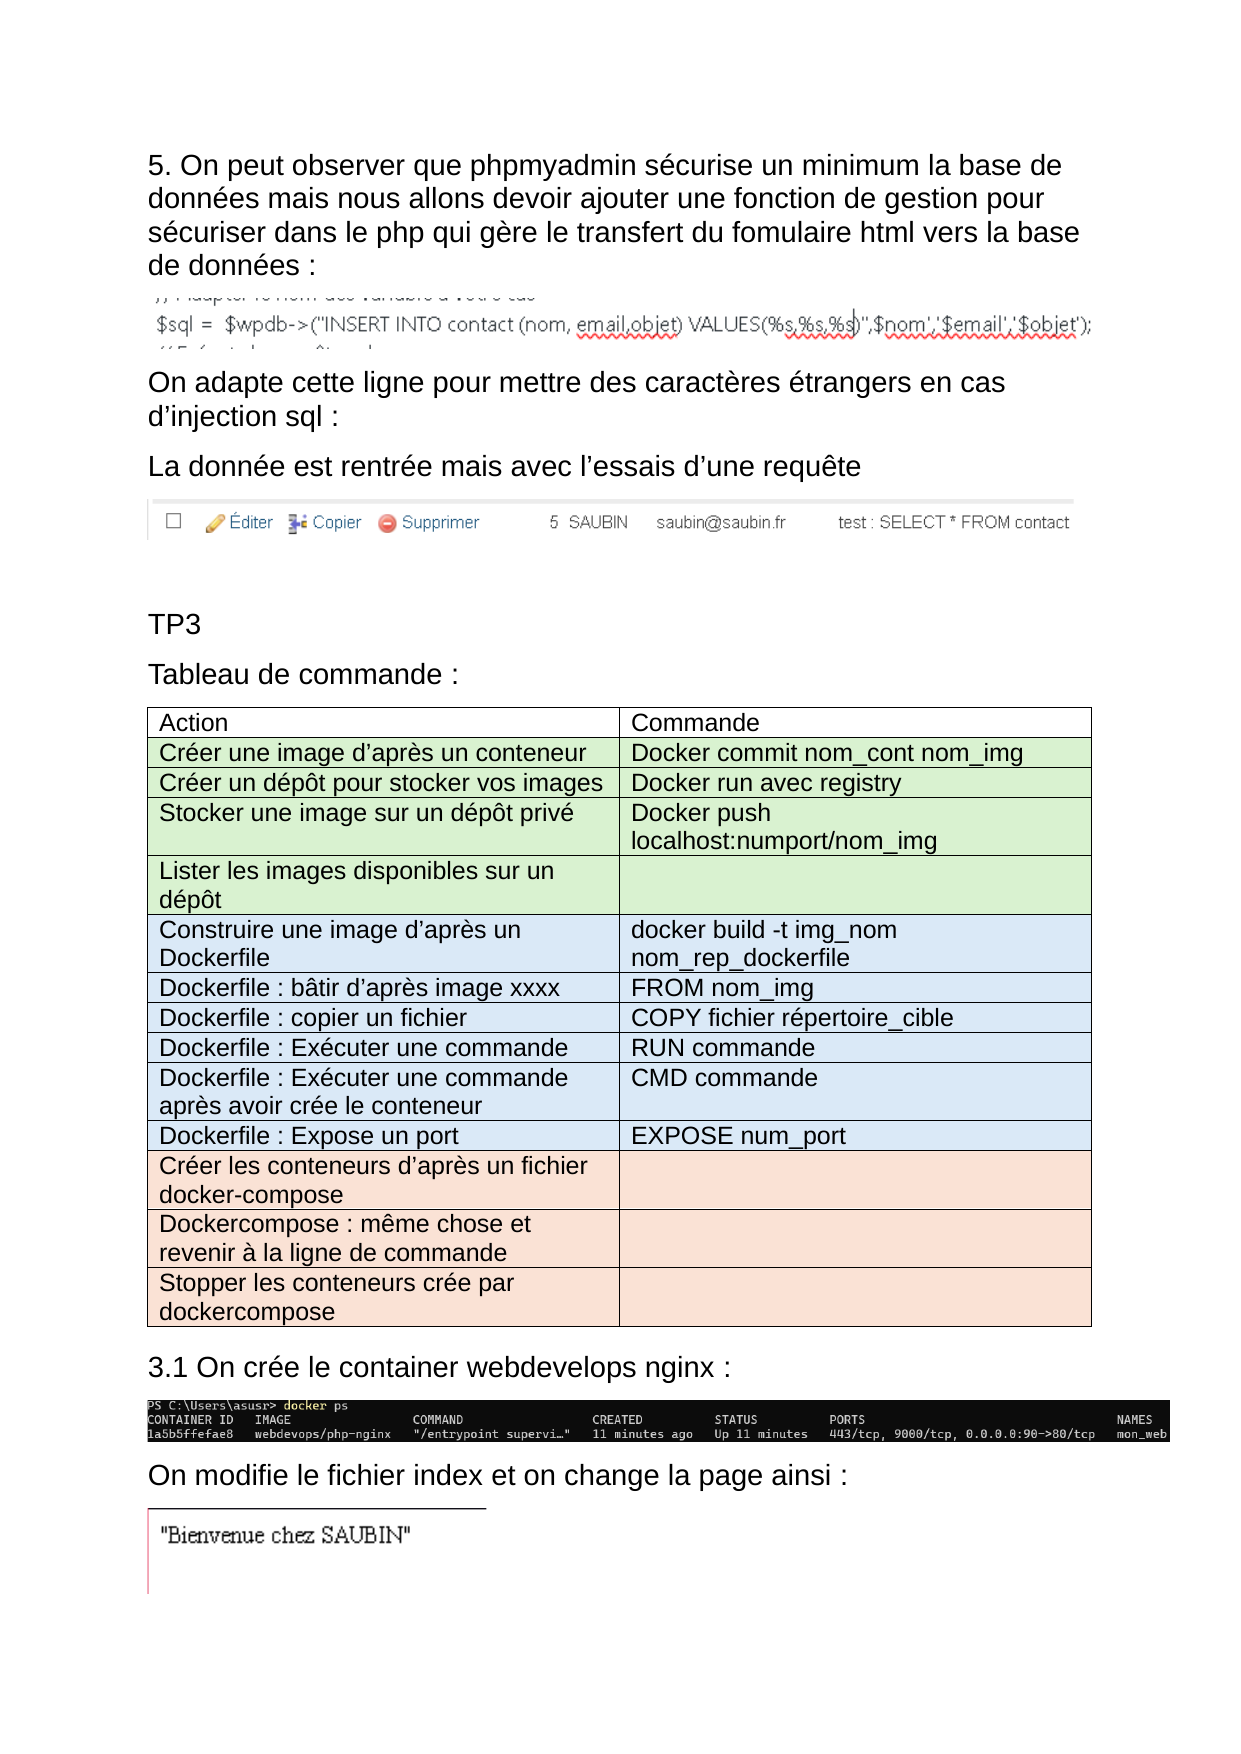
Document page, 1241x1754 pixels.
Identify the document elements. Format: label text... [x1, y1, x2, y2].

table_cell Dockerfile : copier un fichier [148, 1003, 619, 1032]
table_cell Dockerfile : bâtir d’après image xxxx [148, 973, 619, 1002]
table_cell Docker commit nom_cont nom_img [620, 738, 1091, 767]
table_cell docker build -t img_nom nom_rep_dockerfile [620, 915, 1091, 972]
table_cell [620, 1268, 1091, 1326]
table_cell Créer les conteneurs d’après un fichier docker-compose [148, 1151, 619, 1208]
table_header Action [148, 708, 619, 737]
table_cell Stopper les conteneurs crée par dockercompose [148, 1268, 619, 1326]
text Tableau de commande : [148, 657, 1093, 691]
table_cell [620, 1151, 1091, 1208]
table_cell Dockerfile : Exécuter une commande [148, 1033, 619, 1062]
table_header Commande [620, 708, 1091, 737]
table_cell Créer un dépôt pour stocker vos images [148, 768, 619, 797]
text 3.1 On crée le container webdevelops nginx : [148, 1351, 1093, 1384]
table_cell Lister les images disponibles sur un dépôt [148, 856, 619, 914]
table_cell Docker push localhost:numport/nom_img [620, 798, 1091, 855]
text La donnée est rentrée mais avec l’essais d’une requête [148, 449, 1093, 482]
table_cell Dockercompose : même chose et revenir à la ligne de commande [148, 1210, 619, 1267]
text On adapte cette ligne pour mettre des caractères étrangers en cas d’injection sql : [148, 365, 1093, 432]
table_cell EXPOSE num_port [620, 1121, 1091, 1150]
table_cell Stocker une image sur un dépôt privé [148, 798, 619, 855]
table_cell Construire une image d’après un Dockerfile [148, 915, 619, 972]
table_cell Dockerfile : Expose un port [148, 1121, 619, 1150]
table_cell [620, 856, 1091, 914]
table_cell COPY fichier répertoire_cible [620, 1003, 1091, 1032]
table_cell Docker run avec registry [620, 768, 1091, 797]
table_cell [620, 1210, 1091, 1267]
table_cell Dockerfile : Exécuter une commande après avoir crée le conteneur [148, 1063, 619, 1120]
table_cell Créer une image d’après un conteneur [148, 738, 619, 767]
table_cell CMD commande [620, 1063, 1091, 1120]
text 5. On peut observer que phpmyadmin sécurise un minimum la base de données mais nous allons devoir ajouter une fonction de gestion pour sécuriser dans le php qui gère le transfert du fomulaire html vers la base de données : [148, 148, 1093, 282]
table_cell RUN commande [620, 1033, 1091, 1062]
table_cell FROM nom_img [620, 973, 1091, 1002]
text TP3 [148, 607, 1093, 640]
text On modifie le fichier index et on change la page ainsi : [148, 1458, 1093, 1492]
